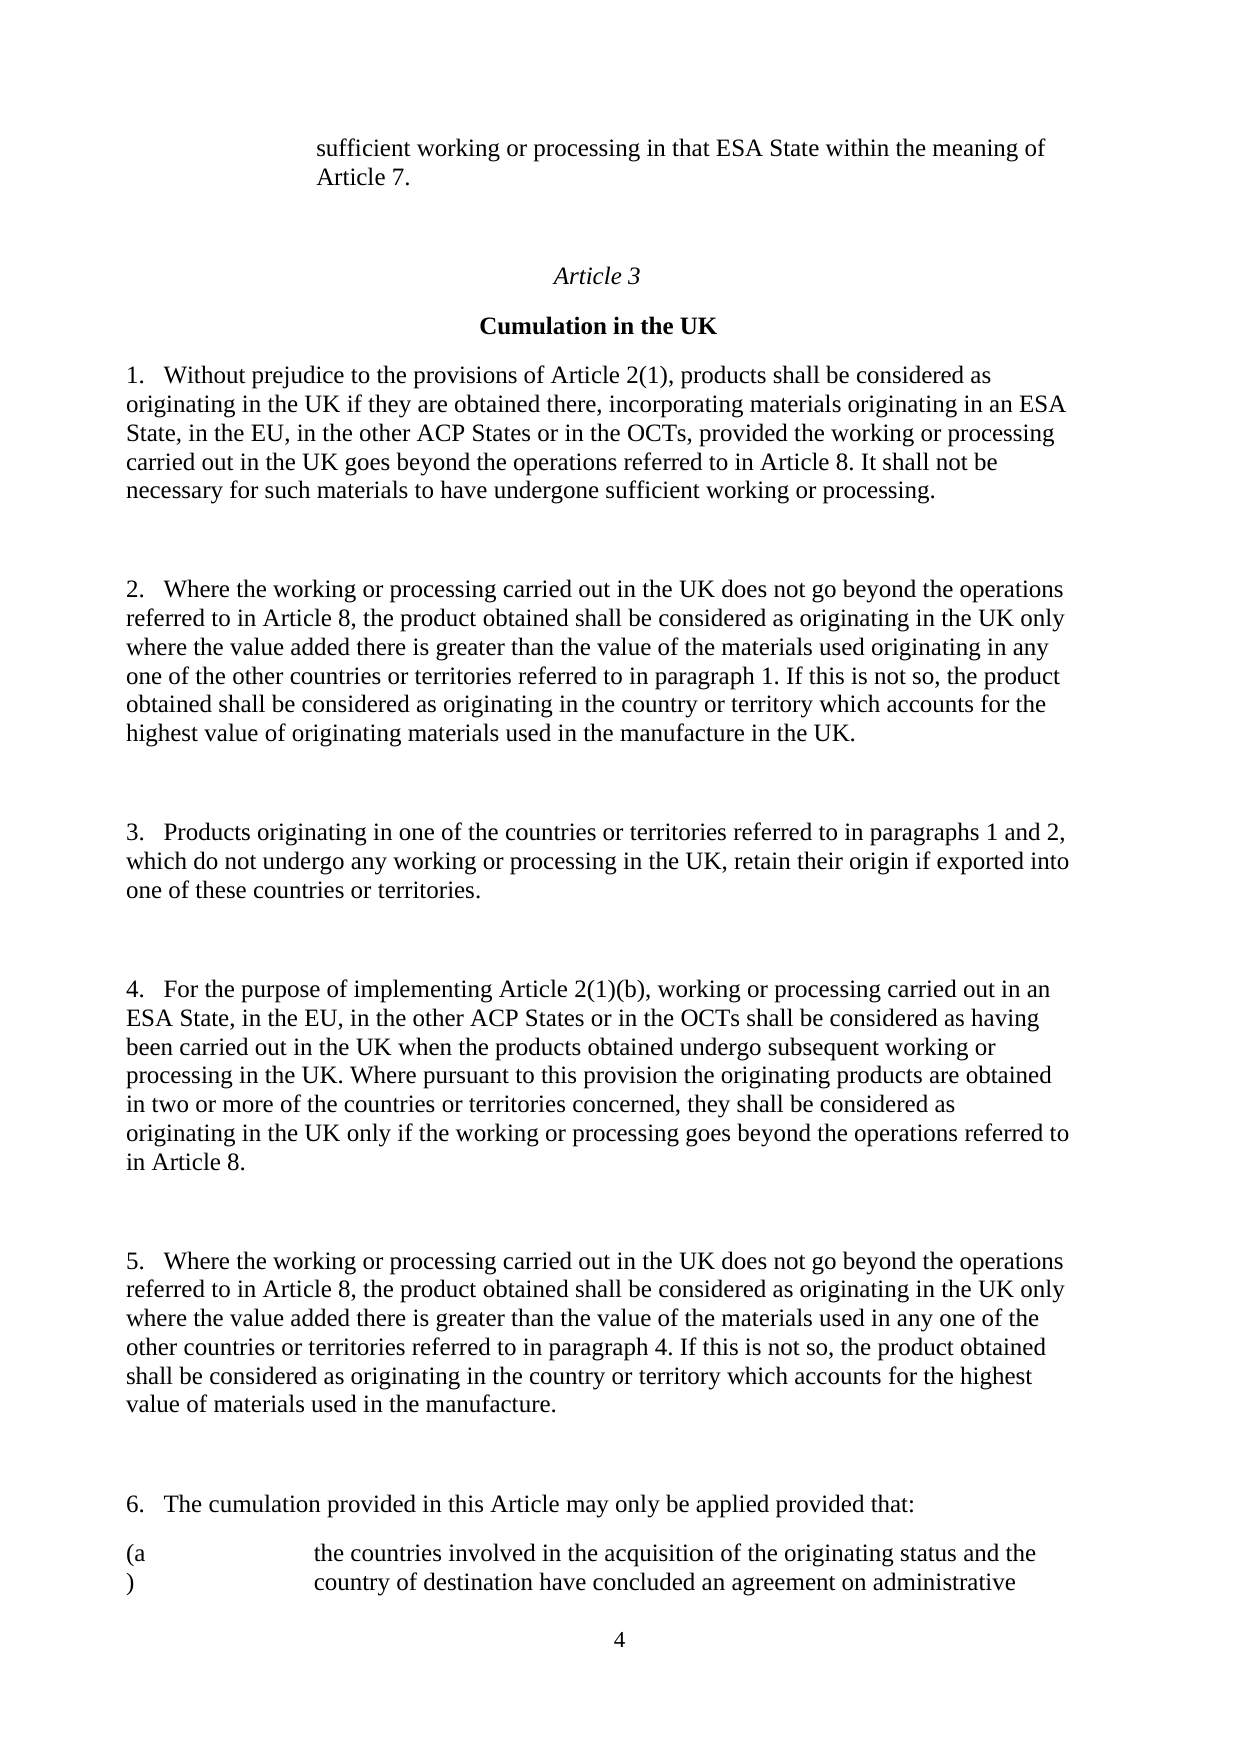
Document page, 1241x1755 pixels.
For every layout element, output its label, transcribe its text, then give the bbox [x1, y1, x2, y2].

text Article 3 [126, 261, 1071, 290]
text 1. Without prejudice to the provisions of Article 2(1), products shall be considered as originating in the UK if they are obtained there, incorporating materials originating in an ESA State, in the EU, in the other ACP States or in the OCTs, provided the working or processing carried out in the UK goes beyond the operations referred to in Article 8. It shall not be necessary for such materials to have undergone sufficient working or processing. [126, 360, 1071, 504]
table_cell [67, 123, 257, 201]
table_header (a) [67, 1528, 254, 1606]
text 6. The cumulation provided in this Article may only be applied provided that: [126, 1489, 1071, 1517]
text 4. For the purpose of implementing Article 2(1)(b), working or processing carried out in an ESA State, in the EU, in the other ACP States or in the OCTs shall be considered as having been carried out in the UK when the products obtained undergo subsequent working or processing in the UK. Where pursuant to this provision the originating products are obtained in two or more of the countries or territories concerned, they shall be considered as originating in the UK only if the working or processing goes beyond the operations referred to in Article 8. [126, 974, 1071, 1175]
text 5. Where the working or processing carried out in the UK does not go beyond the operations referred to in Article 8, the product obtained shall be considered as originating in the UK only where the value added there is greater than the value of the materials used in any one of the other countries or territories referred to in paragraph 4. If this is not so, the product obtained shall be considered as originating in the country or territory which accounts for the highest value of materials used in the manufacture. [126, 1246, 1071, 1418]
text Cumulation in the UK [126, 311, 1071, 339]
text 2. Where the working or processing carried out in the UK does not go beyond the operations referred to in Article 8, the product obtained shall be considered as originating in the UK only where the value added there is greater than the value of the materials used originating in any one of the other countries or territories referred to in paragraph 1. If this is not so, the product obtained shall be considered as originating in the country or territory which accounts for the highest value of originating materials used in the manufacture in the UK. [126, 574, 1071, 747]
text 3. Products originating in one of the countries or territories referred to in paragraphs 1 and 2, which do not undergo any working or processing in the UK, retain their origin if exported into one of these countries or territories. [126, 817, 1071, 904]
table_cell sufficient working or processing in that ESA State within the meaning of Article 7. [257, 123, 1172, 201]
table_header the countries involved in the acquisition of the originating status and the country of destination have concluded an agreement on administrative [255, 1528, 1172, 1606]
